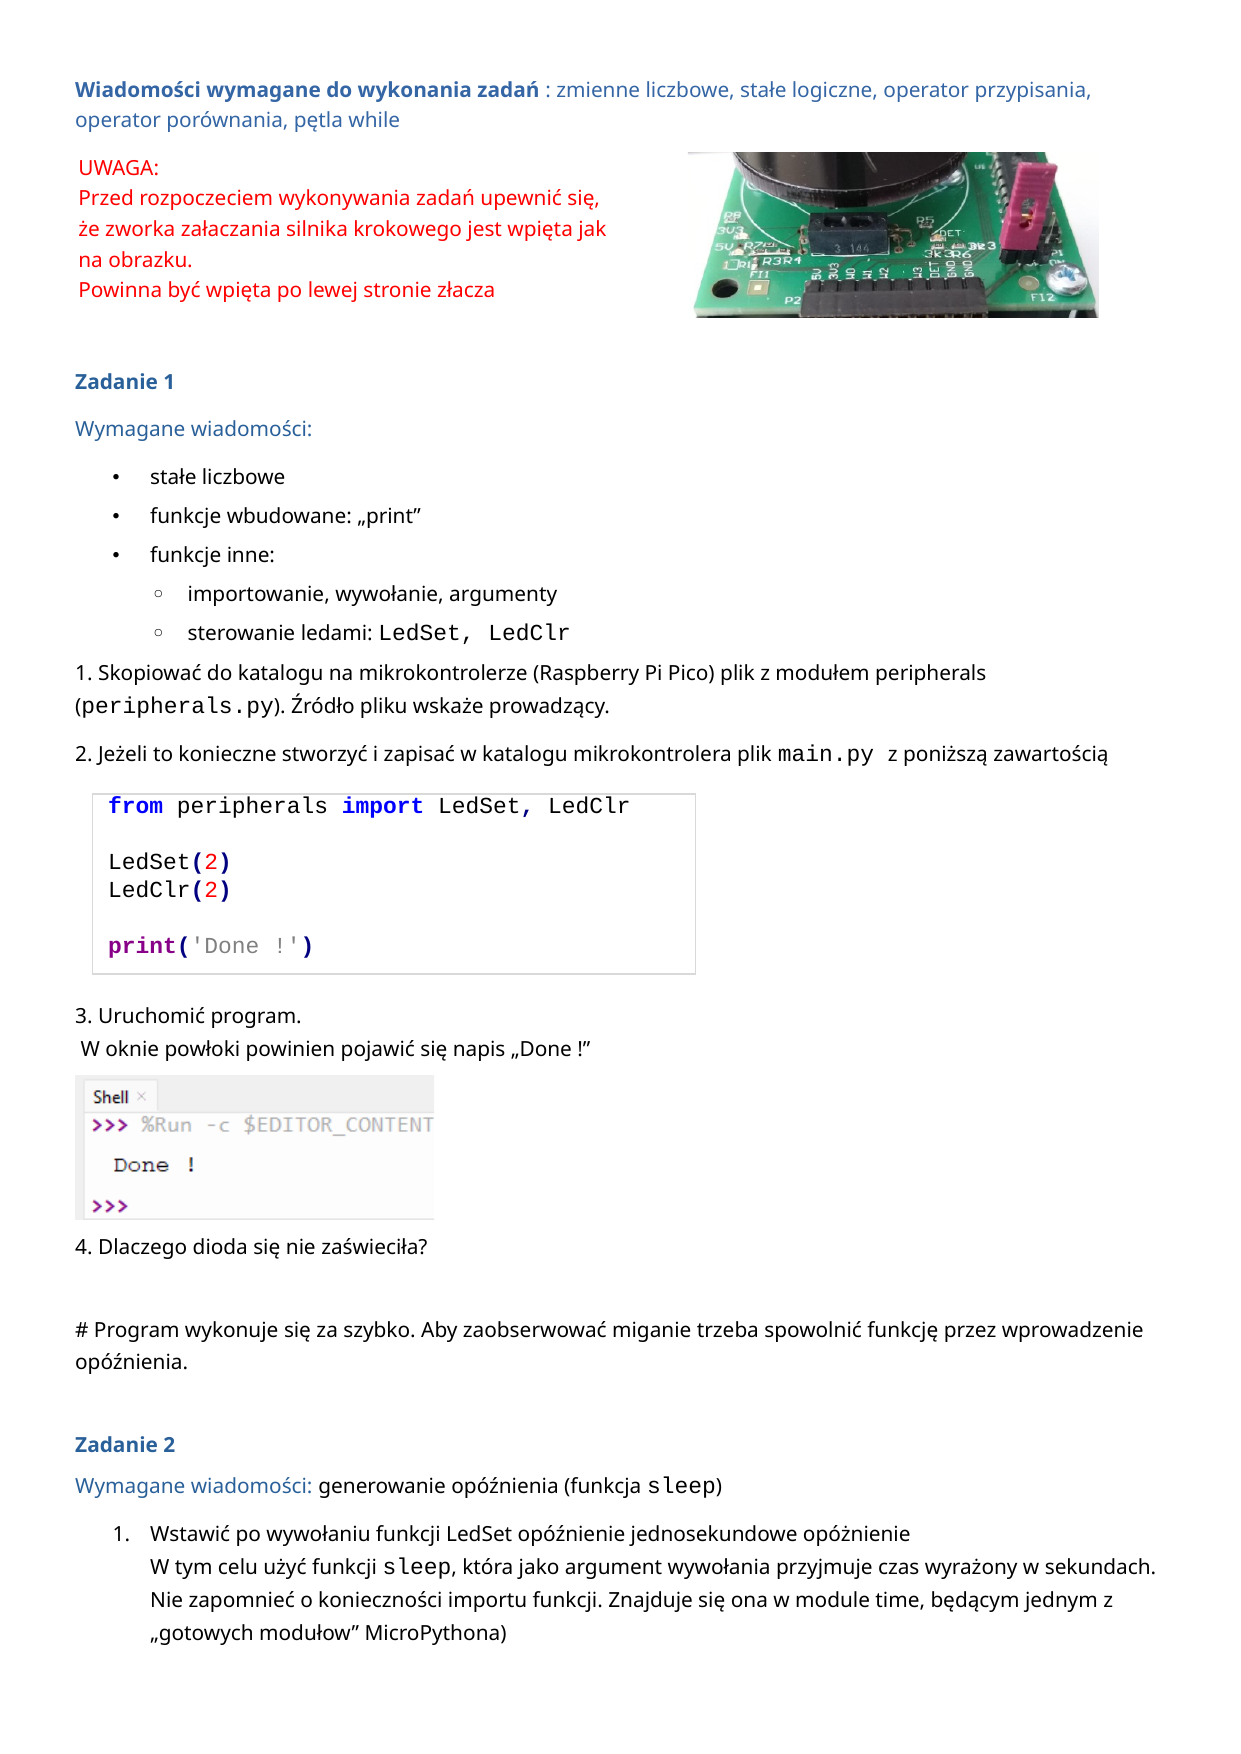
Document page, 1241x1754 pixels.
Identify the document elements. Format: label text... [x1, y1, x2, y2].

text 2. Jeżeli to konieczne stworzyć i zapisać w katalogu mikrokontrolera plik main.py z poniższą zawartością [75, 739, 1165, 768]
text Zadanie 1 [75, 337, 1165, 396]
picture [687, 152, 1099, 318]
text Wymagane wiadomości: generowanie opóźnienia (funkcja sleep) [75, 1471, 1165, 1500]
text Wiadomości wymagane do wykonania zadań : zmienne liczbowe, stałe logiczne, operator przypisania, operator porównania, pętla while [75, 75, 1165, 134]
list importowanie, wywołanie, argumenty [150, 579, 1165, 608]
text # Program wykonuje się za szybko. Aby zaobserwować miganie trzeba spowolnić funkcję przez wprowadzenie opóźnienia. [75, 1315, 1165, 1376]
list Wstawić po wywołaniu funkcji LedSet opóźnienie jednosekundowe opóżnienie W tym celu użyć funkcji sleep, która jako argument wywołania przyjmuje czas wyrażony w sekundach. Nie zapomnieć o konieczności importu funkcji. Znajduje się ona w module time, będącym jednym z „gotowych modułow” MicroPythona) [112, 1519, 1165, 1646]
text 4. Dlaczego dioda się nie zaświeciła? [75, 1232, 1165, 1261]
text LedClr(2) [108, 878, 681, 904]
text 1. Skopiować do katalogu na mikrokontrolerze (Raspberry Pi Pico) plik z modułem peripherals (peripherals.py). Źródło pliku wskaże prowadzący. [75, 658, 1165, 720]
text from peripherals import LedSet, LedClr [108, 795, 681, 821]
list funkcje wbudowane: „print” [112, 501, 1165, 529]
text LedSet(2) [108, 851, 681, 876]
text Wymagane wiadomości: [75, 414, 1165, 443]
table_header [621, 153, 1166, 337]
text print('Done !') [108, 934, 681, 960]
text 3. Uruchomić program. W oknie powłoki powinien pojawić się napis „Done !” [75, 1001, 1165, 1062]
list stałe liczbowe [112, 462, 1165, 490]
list sterowanie ledami: LedSet, LedClr [150, 618, 1165, 648]
text Zadanie 2 [75, 1430, 1165, 1458]
list funkcje inne: [112, 540, 1165, 568]
table_header UWAGA: Przed rozpoczeciem wykonywania zadań upewnić się, że zworka załaczania silnika krokowego jest wpięta jak na obrazku. Powinna być wpięta po lewej stronie złacza [78, 153, 621, 337]
picture [75, 1075, 435, 1220]
